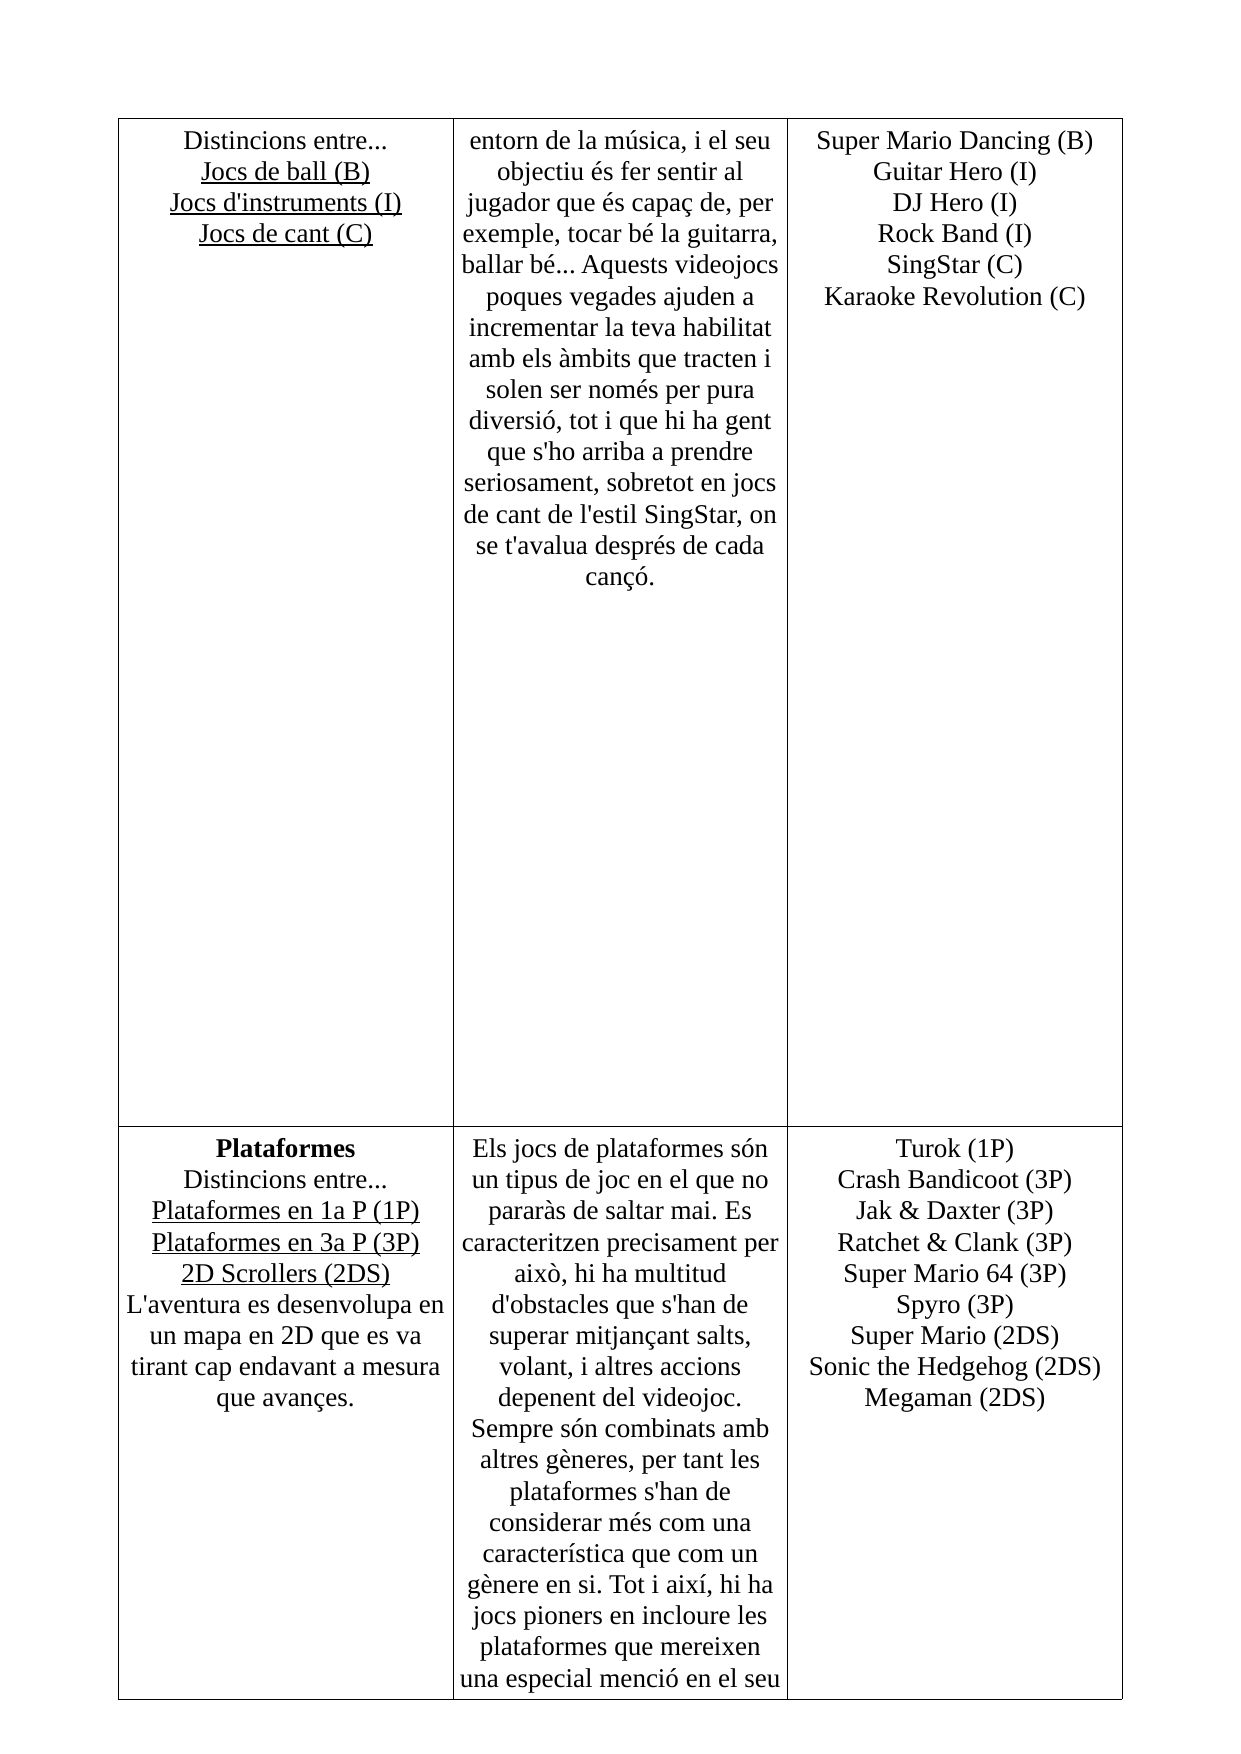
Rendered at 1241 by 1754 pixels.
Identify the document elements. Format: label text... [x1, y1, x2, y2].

table_cell Distincions entre... Jocs de ball (B) Jocs d'instruments (I) Jocs de cant (C) [119, 119, 453, 1126]
table_cell Turok (1P) Crash Bandicoot (3P) Jak & Daxter (3P) Ratchet & Clank (3P) Super Mario 64 (3P) Spyro (3P) Super Mario (2DS) Sonic the Hedgehog (2DS) Megaman (2DS) [788, 1127, 1122, 1698]
table_cell entorn de la música, i el seu objectiu és fer sentir al jugador que és capaç de, per exemple, tocar bé la guitarra, ballar bé... Aquests videojocs poques vegades ajuden a incrementar la teva habilitat amb els àmbits que tracten i solen ser només per pura diversió, tot i que hi ha gent que s'ho arriba a prendre seriosament, sobretot en jocs de cant de l'estil SingStar, on se t'avalua després de cada cançó. [454, 119, 787, 1126]
table_cell Els jocs de plataformes són un tipus de joc en el que no pararàs de saltar mai. Es caracteritzen precisament per això, hi ha multitud d'obstacles que s'han de superar mitjançant salts, volant, i altres accions depenent del videojoc. Sempre són combinats amb altres gèneres, per tant les plataformes s'han de considerar més com una característica que com un gènere en si. Tot i així, hi ha jocs pioners en incloure les plataformes que mereixen una especial menció en el seu [454, 1127, 787, 1698]
table_cell Super Mario Dancing (B) Guitar Hero (I) DJ Hero (I) Rock Band (I) SingStar (C) Karaoke Revolution (C) [788, 119, 1122, 1126]
table_cell Plataformes Distincions entre... Plataformes en 1a P (1P) Plataformes en 3a P (3P) 2D Scrollers (2DS) L'aventura es desenvolupa en un mapa en 2D que es va tirant cap endavant a mesura que avançes. [119, 1127, 453, 1698]
